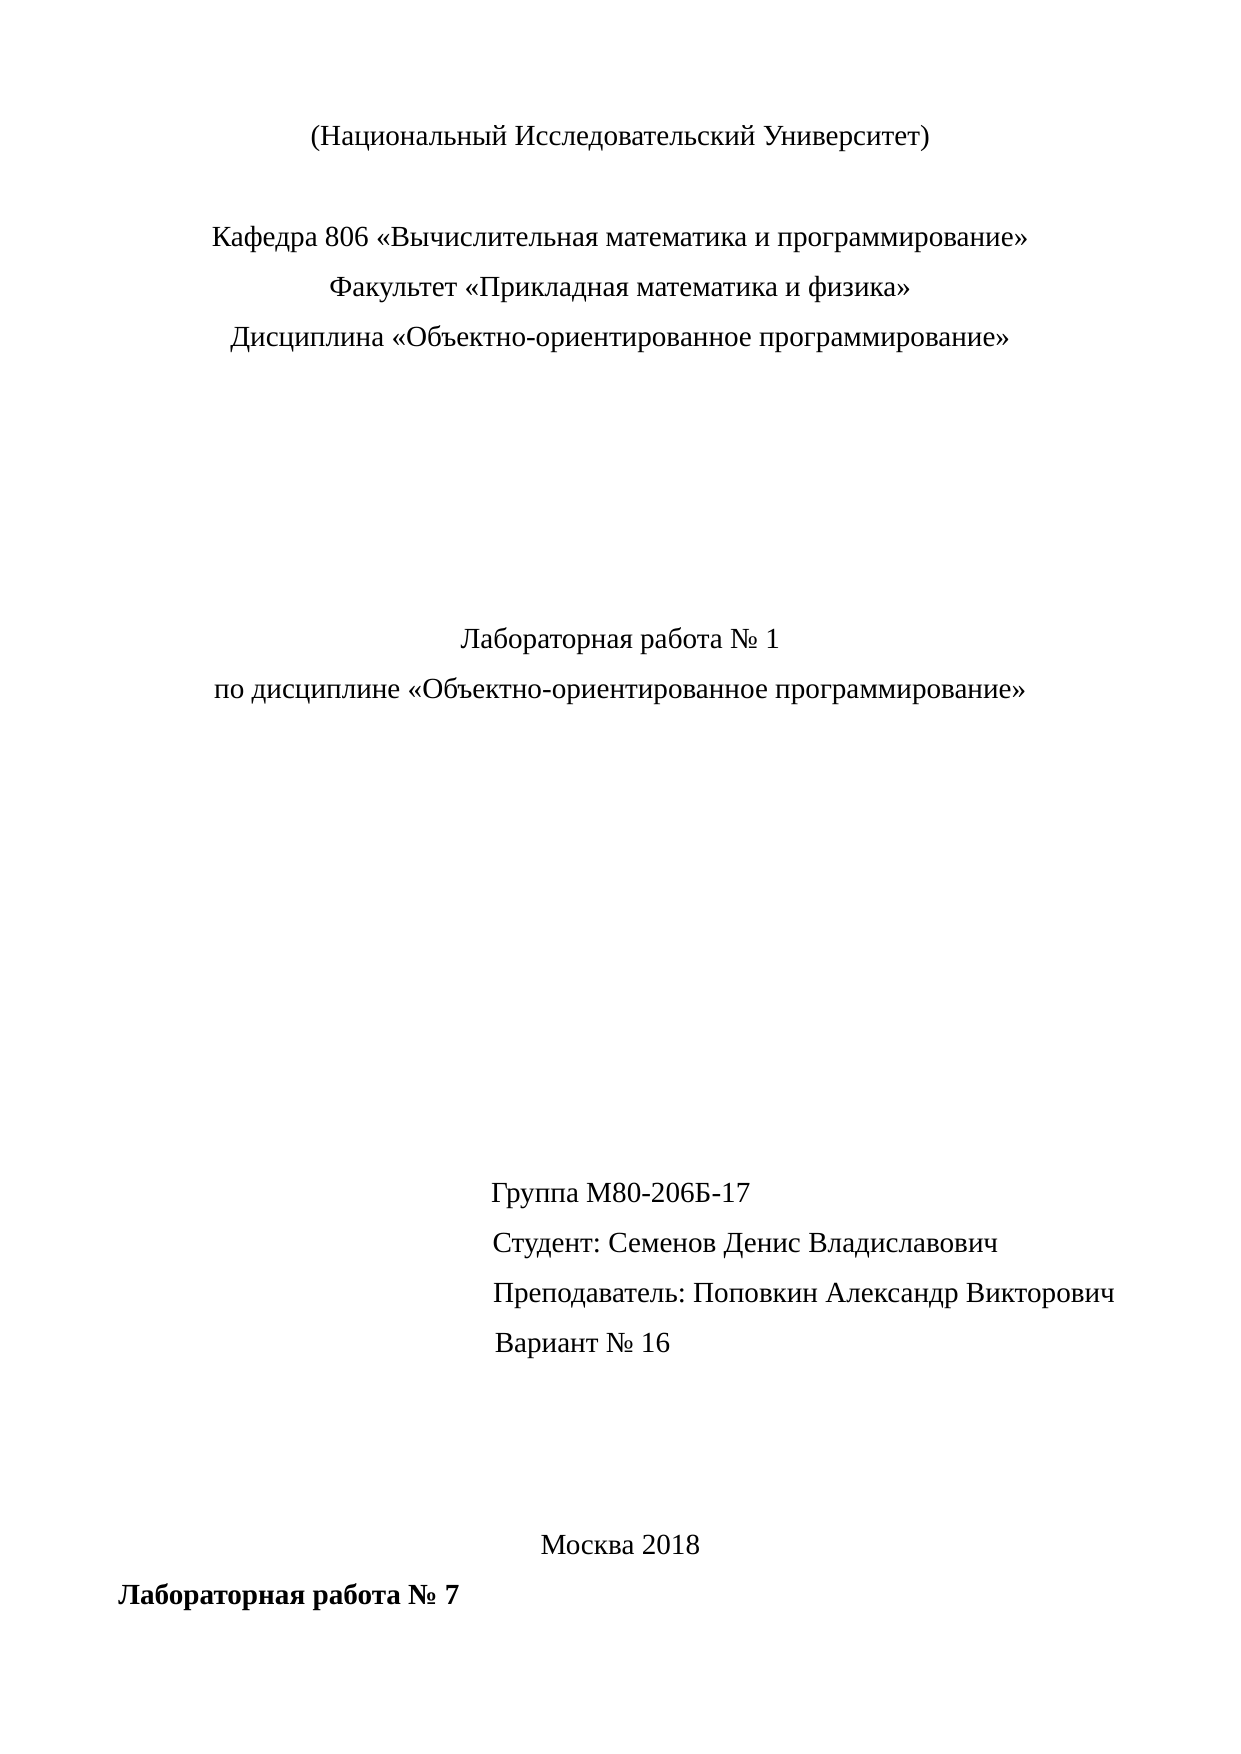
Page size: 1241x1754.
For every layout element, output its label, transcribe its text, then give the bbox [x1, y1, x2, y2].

text Москва 2018 [118, 1527, 1122, 1560]
text Группа М80-206Б-17 [118, 1175, 1122, 1208]
text Студент: Семенов Денис Владиславович [118, 1225, 1122, 1258]
text Вариант № 16 [118, 1326, 1122, 1359]
text Лабораторная работа № 1 [118, 621, 1122, 655]
text (Национальный Исследовательский Университет) [118, 118, 1122, 152]
text Кафедра 806 «Вычислительная математика и программирование» [118, 219, 1122, 252]
text по дисциплине «Объектно-ориентированное программирование» [118, 672, 1122, 705]
list Лабораторная работа № 7 [118, 1577, 1122, 1611]
text Факультет «Прикладная математика и физика» [118, 269, 1122, 303]
text Дисциплина «Объектно-ориентированное программирование» [118, 319, 1122, 353]
text Преподаватель: Поповкин Александр Викторович [118, 1275, 1122, 1309]
